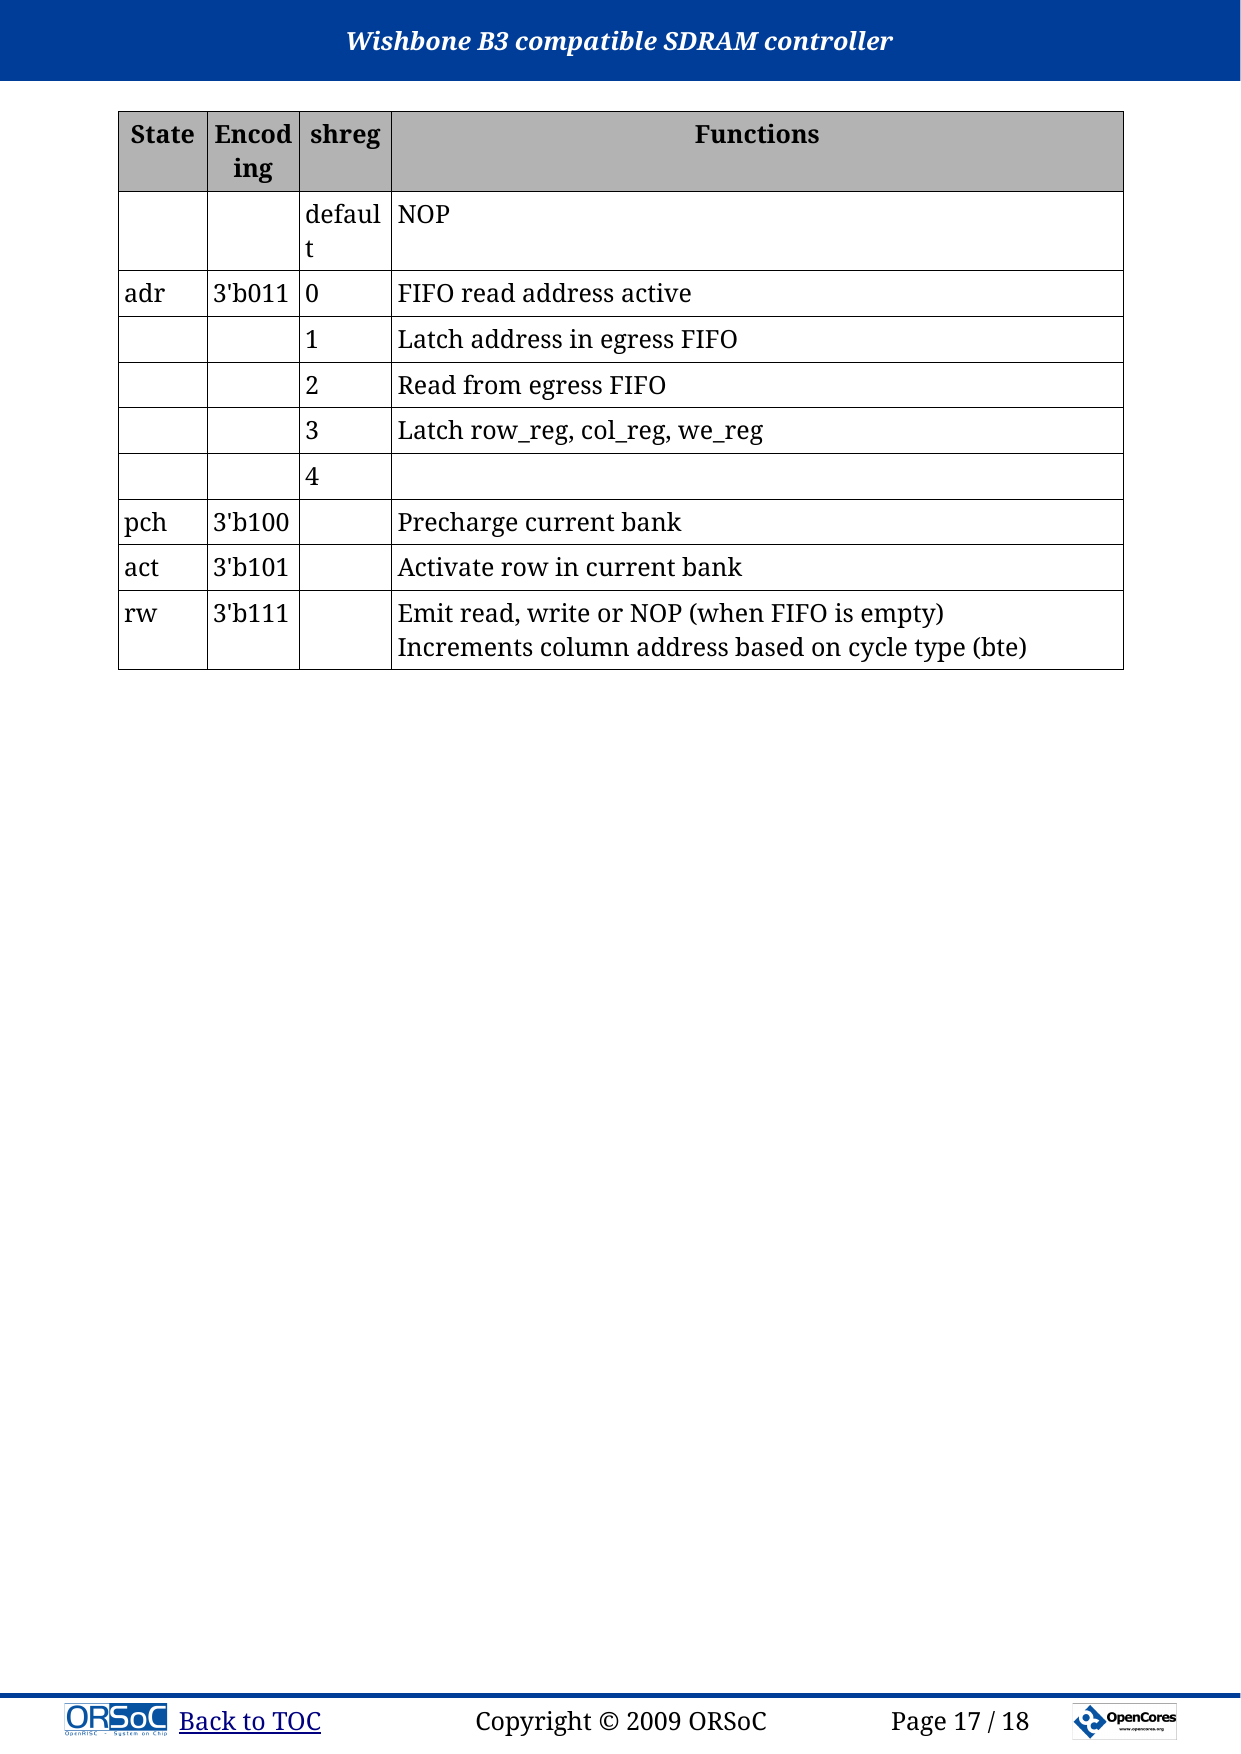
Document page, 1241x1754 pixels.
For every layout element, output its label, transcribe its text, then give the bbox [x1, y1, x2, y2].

table_cell [300, 545, 391, 590]
table_cell Emit read, write or NOP (when FIFO is empty) Increments column address based on cycle type (bte) [392, 591, 1123, 669]
table_cell [208, 454, 299, 498]
table_cell FIFO read address active [392, 271, 1123, 316]
table_cell [300, 500, 391, 544]
picture [1072, 1703, 1177, 1740]
table_cell 3'b101 [208, 545, 299, 590]
table_cell adr [119, 271, 207, 316]
picture [64, 1703, 168, 1736]
table_cell 3'b011 [208, 271, 299, 316]
table_cell 0 [300, 271, 391, 316]
table_cell act [119, 545, 207, 590]
table_cell 4 [300, 454, 391, 498]
table_cell rw [119, 591, 207, 669]
table_cell NOP [392, 192, 1123, 270]
table_cell [300, 591, 391, 669]
table_header Encoding [208, 112, 299, 191]
table_cell Activate row in current bank [392, 545, 1123, 590]
table_cell [119, 408, 207, 453]
table_cell 3 [300, 408, 391, 453]
table_cell pch [119, 500, 207, 544]
table_header shreg [300, 112, 391, 191]
table_cell [208, 317, 299, 362]
table_cell Precharge current bank [392, 500, 1123, 544]
table_header State [119, 112, 207, 191]
table_cell [119, 363, 207, 407]
table_cell default [300, 192, 391, 270]
table_cell [208, 192, 299, 270]
table_cell [119, 317, 207, 362]
table_cell [119, 192, 207, 270]
table_cell [392, 454, 1123, 498]
table_header Functions [392, 112, 1123, 191]
table_cell Latch address in egress FIFO [392, 317, 1123, 362]
table_cell Latch row_reg, col_reg, we_reg [392, 408, 1123, 453]
table_cell 1 [300, 317, 391, 362]
table_cell 3'b111 [208, 591, 299, 669]
table_cell [208, 408, 299, 453]
table_cell 3'b100 [208, 500, 299, 544]
table_cell [119, 454, 207, 498]
table_cell Read from egress FIFO [392, 363, 1123, 407]
table_cell [208, 363, 299, 407]
table_cell 2 [300, 363, 391, 407]
